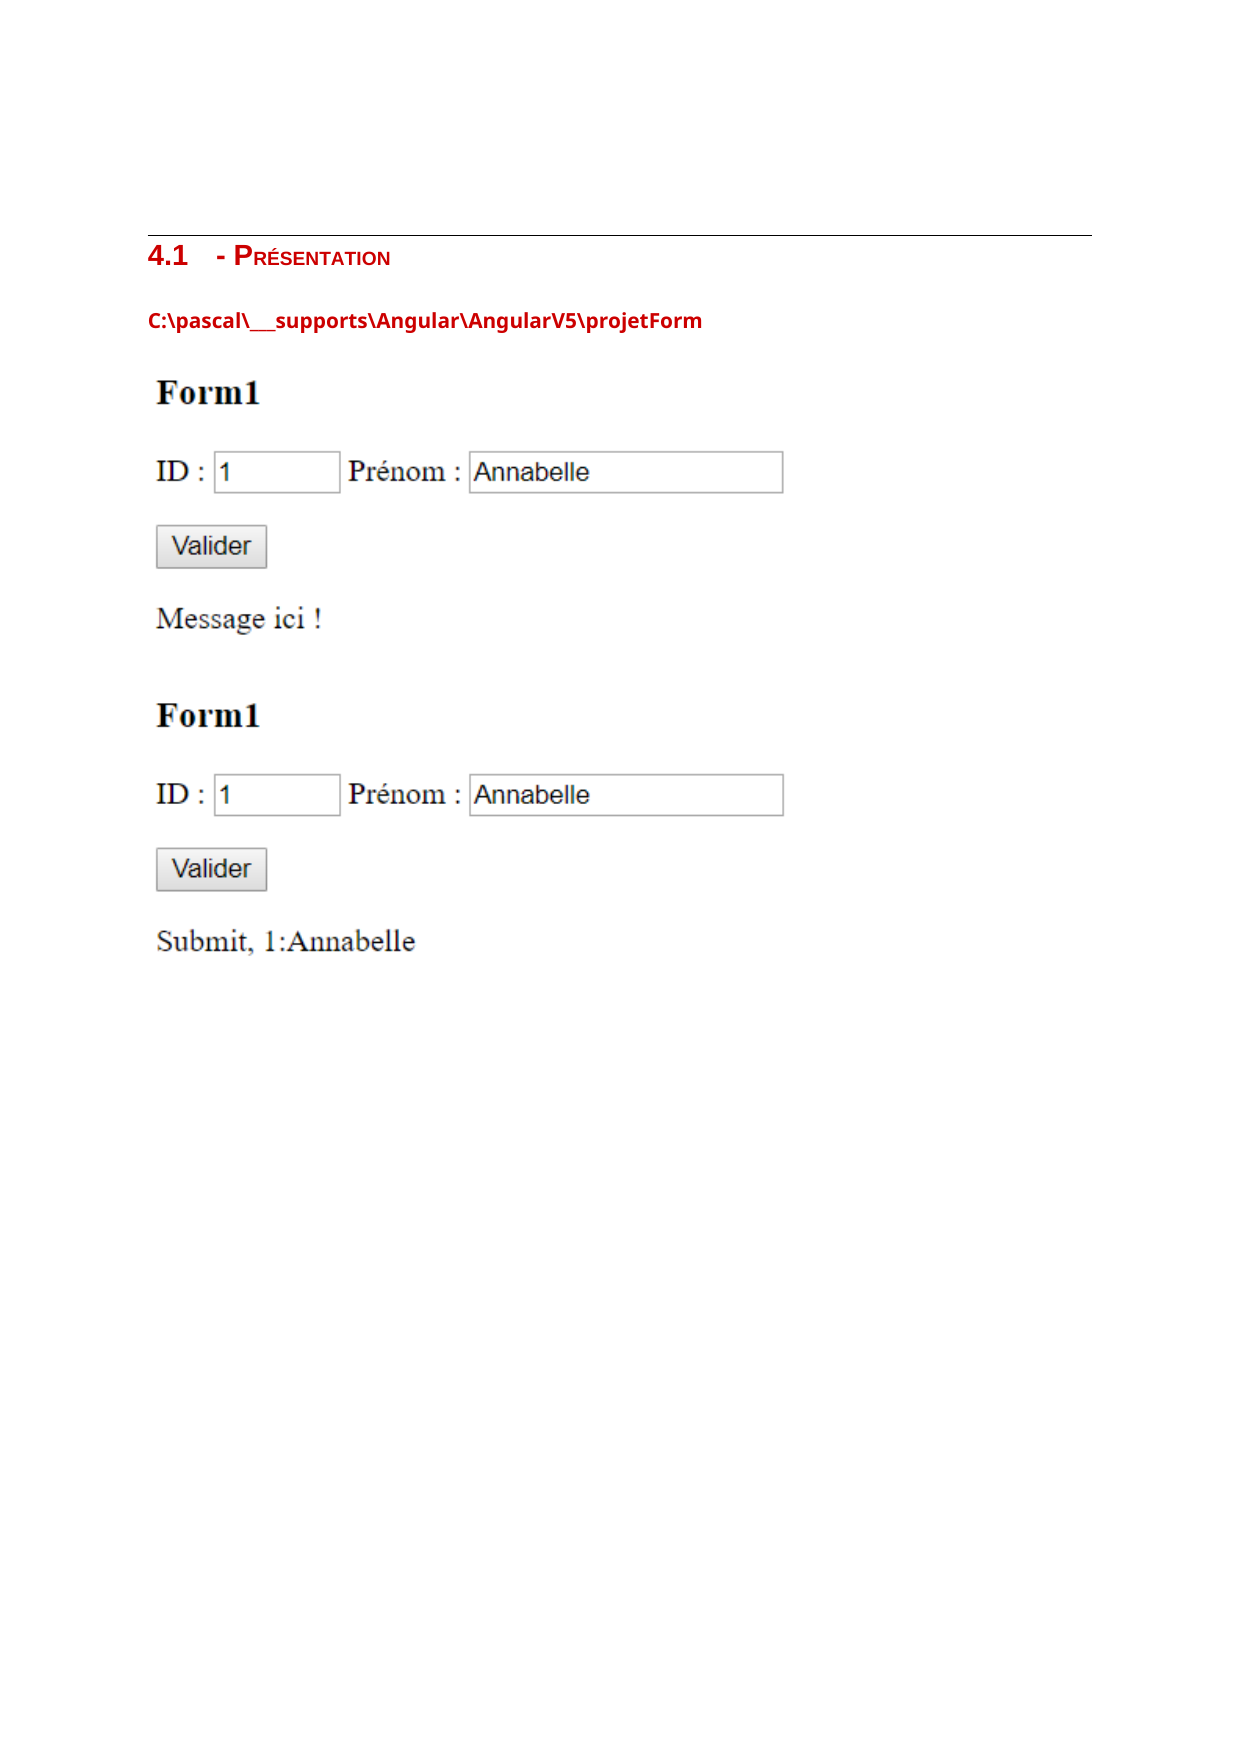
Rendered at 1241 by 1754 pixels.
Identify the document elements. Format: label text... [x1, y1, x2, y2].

subtitle - Présentation [148, 236, 1092, 271]
picture [147, 362, 801, 660]
text C:\pascal\___supports\Angular\AngularV5\projetForm [148, 306, 1092, 334]
picture [147, 688, 803, 978]
